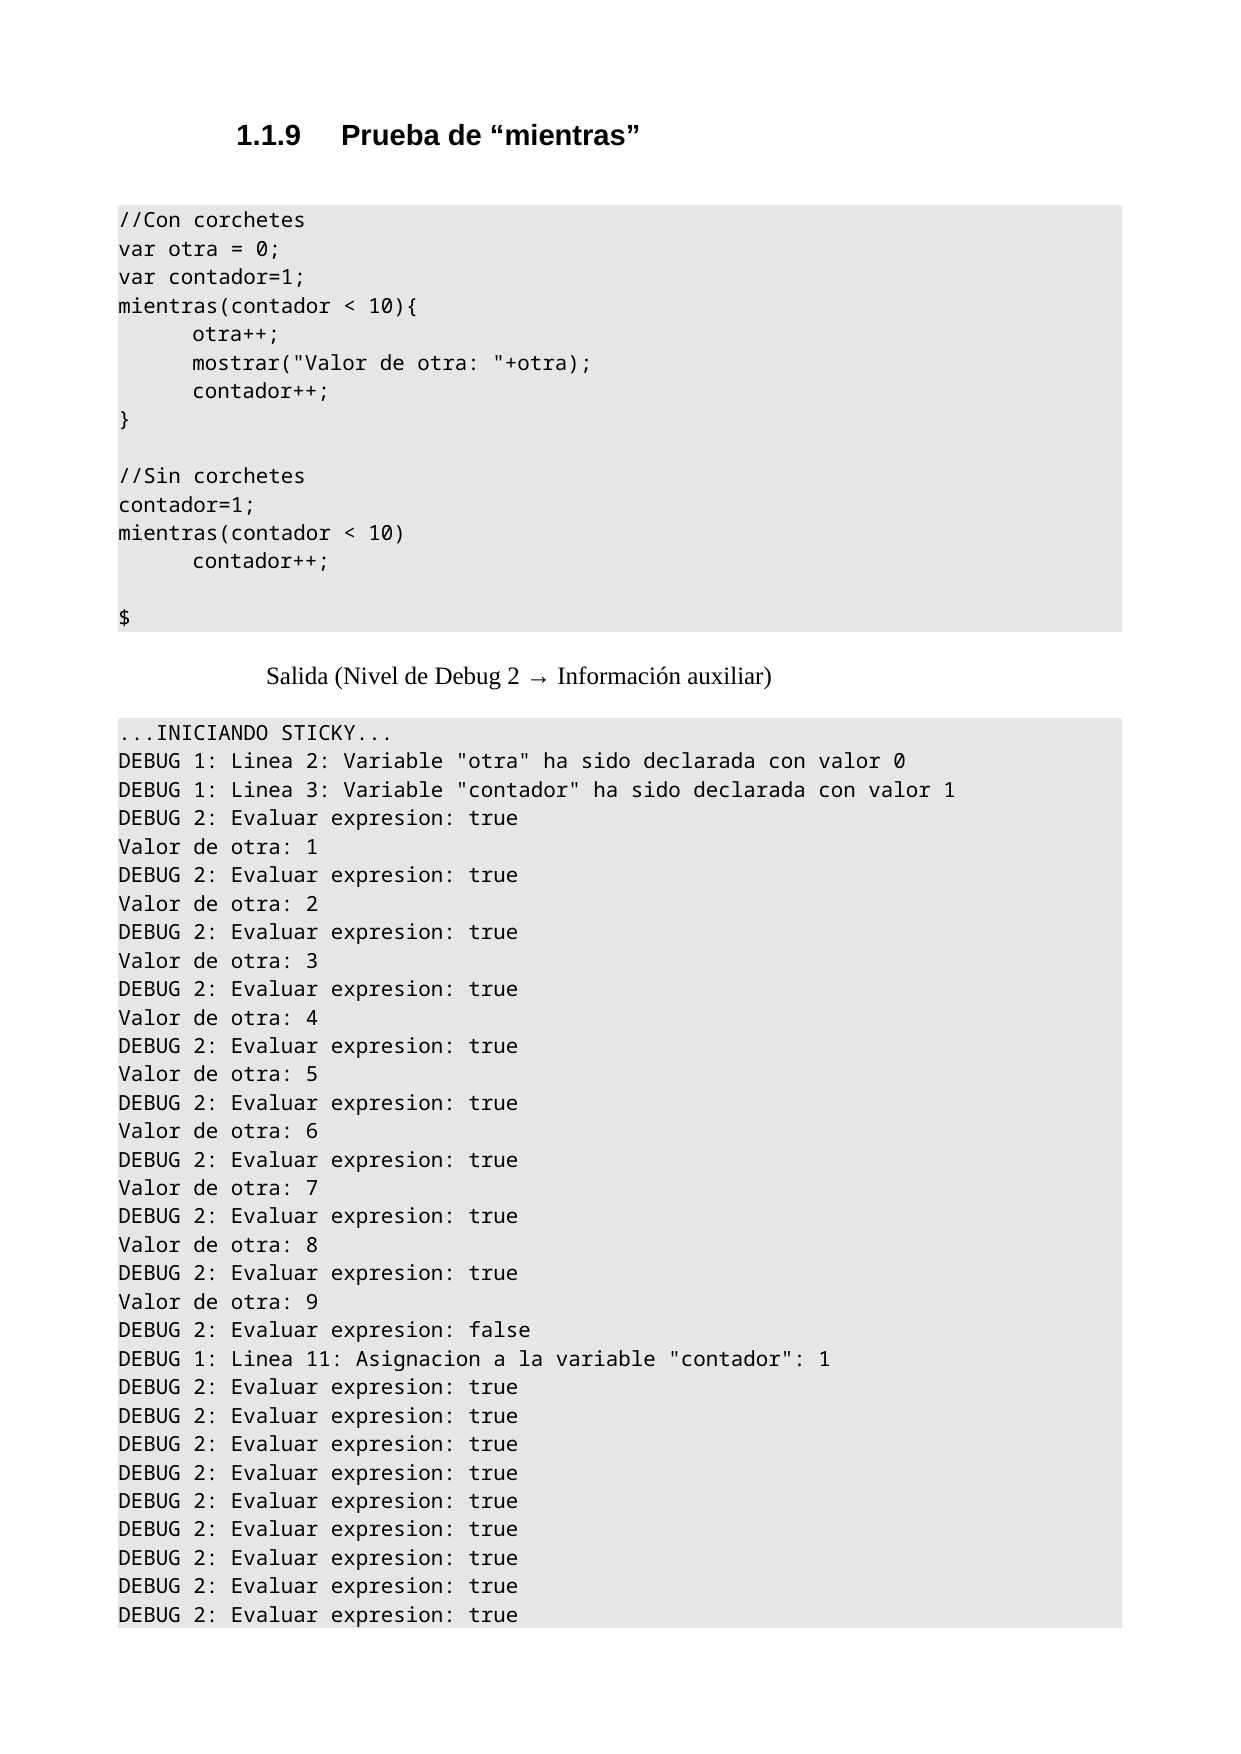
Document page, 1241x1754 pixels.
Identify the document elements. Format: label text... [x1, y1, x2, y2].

text DEBUG 2: Evaluar expresion: true [118, 974, 1122, 1003]
text DEBUG 2: Evaluar expresion: false [118, 1315, 1122, 1344]
text DEBUG 2: Evaluar expresion: true [118, 1600, 1122, 1628]
text DEBUG 2: Evaluar expresion: true [118, 1145, 1122, 1173]
text DEBUG 1: Linea 11: Asignacion a la variable "contador": 1 [118, 1344, 1122, 1372]
text mostrar("Valor de otra: "+otra); [118, 348, 1122, 376]
text Valor de otra: 1 [118, 832, 1122, 860]
text //Con corchetes [118, 205, 1122, 234]
text //Sin corchetes [118, 461, 1122, 490]
text Valor de otra: 2 [118, 889, 1122, 917]
text ...INICIANDO STICKY... [118, 718, 1122, 747]
text } [118, 404, 1122, 433]
text DEBUG 2: Evaluar expresion: true [118, 803, 1122, 832]
text $ [118, 603, 1122, 632]
text Salida (Nivel de Debug 2 → Información auxiliar) [118, 661, 1122, 689]
text Valor de otra: 3 [118, 946, 1122, 974]
text mientras(contador < 10){ [118, 291, 1122, 319]
text DEBUG 2: Evaluar expresion: true [118, 1429, 1122, 1458]
text otra++; [118, 319, 1122, 348]
text Valor de otra: 8 [118, 1230, 1122, 1258]
subtitle Prueba de “mientras” [193, 118, 1122, 152]
text var otra = 0; [118, 234, 1122, 262]
text DEBUG 2: Evaluar expresion: true [118, 1571, 1122, 1600]
text DEBUG 2: Evaluar expresion: true [118, 1401, 1122, 1429]
text DEBUG 2: Evaluar expresion: true [118, 1258, 1122, 1287]
text DEBUG 2: Evaluar expresion: true [118, 860, 1122, 889]
text mientras(contador < 10) [118, 518, 1122, 547]
text DEBUG 1: Linea 2: Variable "otra" ha sido declarada con valor 0 [118, 747, 1122, 775]
text DEBUG 2: Evaluar expresion: true [118, 1088, 1122, 1116]
text Valor de otra: 5 [118, 1059, 1122, 1088]
text var contador=1; [118, 262, 1122, 291]
text DEBUG 2: Evaluar expresion: true [118, 1543, 1122, 1571]
text contador++; [118, 547, 1122, 575]
text Valor de otra: 4 [118, 1003, 1122, 1031]
text DEBUG 2: Evaluar expresion: true [118, 1486, 1122, 1514]
text DEBUG 2: Evaluar expresion: true [118, 1031, 1122, 1059]
text DEBUG 1: Linea 3: Variable "contador" ha sido declarada con valor 1 [118, 775, 1122, 803]
text DEBUG 2: Evaluar expresion: true [118, 1202, 1122, 1230]
text DEBUG 2: Evaluar expresion: true [118, 1458, 1122, 1486]
text Valor de otra: 7 [118, 1173, 1122, 1202]
text DEBUG 2: Evaluar expresion: true [118, 917, 1122, 946]
text DEBUG 2: Evaluar expresion: true [118, 1514, 1122, 1543]
text contador=1; [118, 490, 1122, 518]
text DEBUG 2: Evaluar expresion: true [118, 1372, 1122, 1401]
text Valor de otra: 9 [118, 1287, 1122, 1315]
text contador++; [118, 376, 1122, 404]
text Valor de otra: 6 [118, 1116, 1122, 1145]
